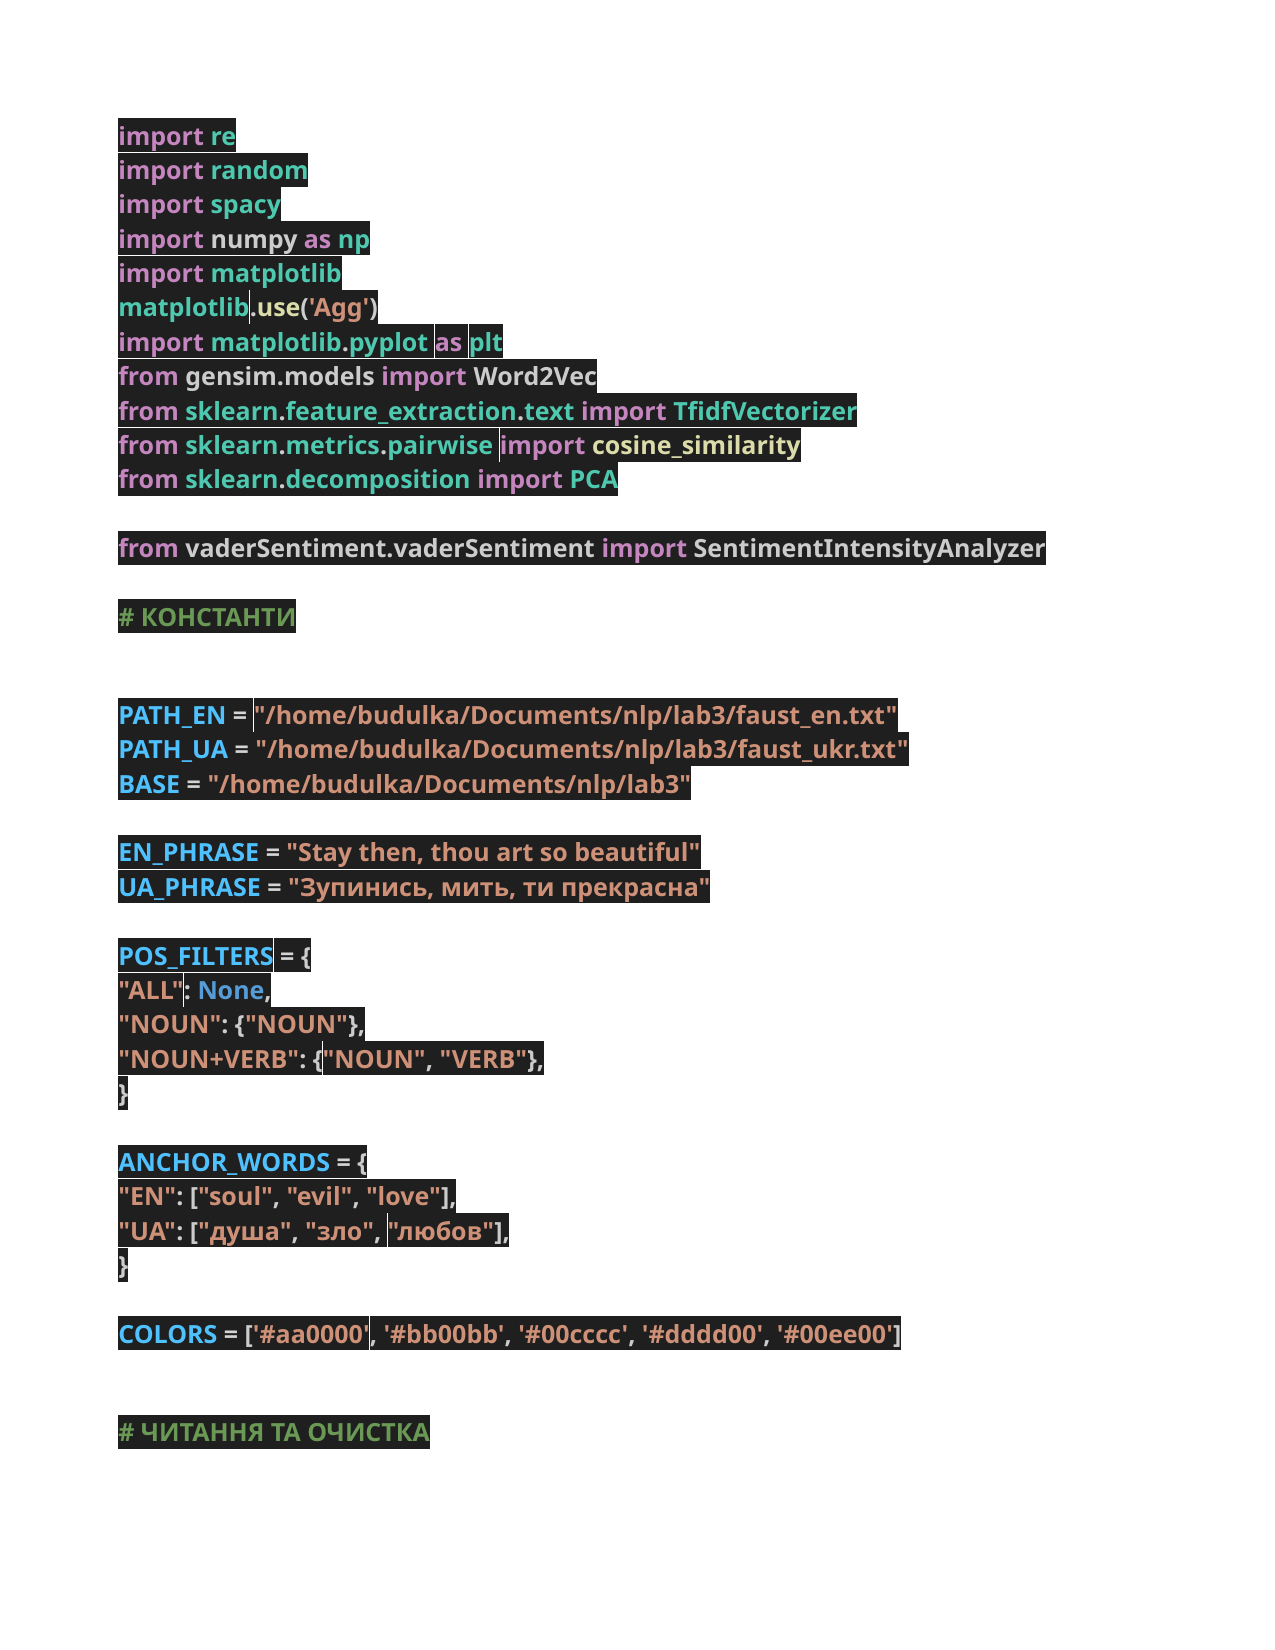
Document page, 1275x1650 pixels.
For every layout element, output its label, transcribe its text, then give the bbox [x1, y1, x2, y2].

text from sklearn.metrics.pairwise import cosine_similarity [118, 427, 1157, 462]
text "NOUN+VERB": {"NOUN", "VERB"}, [118, 1041, 1157, 1075]
text "EN": ["soul", "evil", "love"], [118, 1178, 1157, 1213]
text UA_PHRASE = "Зупинись, мить, ти прекрасна" [118, 869, 1157, 903]
text from vaderSentiment.vaderSentiment import SentimentIntensityAnalyzer [118, 530, 1157, 565]
text import spacy [118, 187, 1157, 221]
text "UA": ["душа", "зло", "любов"], [118, 1213, 1157, 1247]
text ANCHOR_WORDS = { [118, 1144, 1157, 1178]
text matplotlib.use('Agg') [118, 290, 1157, 324]
text import matplotlib [118, 255, 1157, 290]
text import numpy as np [118, 221, 1157, 255]
text PATH_EN = "/home/budulka/Documents/nlp/lab3/faust_en.txt" [118, 697, 1157, 732]
text from sklearn.feature_extraction.text import TfidfVectorizer [118, 393, 1157, 427]
text POS_FILTERS = { [118, 938, 1157, 972]
text "ALL": None, [118, 972, 1157, 1007]
text from sklearn.decomposition import PCA [118, 462, 1157, 496]
text import random [118, 152, 1157, 187]
text } [118, 1075, 1157, 1110]
text # ЧИТАННЯ ТА ОЧИСТКА [118, 1414, 1157, 1449]
text PATH_UA = "/home/budulka/Documents/nlp/lab3/faust_ukr.txt" [118, 732, 1157, 766]
text } [118, 1247, 1157, 1282]
text COLORS = ['#aa0000', '#bb00bb', '#00cccc', '#dddd00', '#00ee00'] [118, 1316, 1157, 1350]
text # КОНСТАНТИ [118, 599, 1157, 633]
text "NOUN": {"NOUN"}, [118, 1007, 1157, 1041]
text import matplotlib.pyplot as plt [118, 324, 1157, 358]
text from gensim.models import Word2Vec [118, 358, 1157, 393]
text EN_PHRASE = "Stay then, thou art so beautiful" [118, 835, 1157, 869]
text BASE = "/home/budulka/Documents/nlp/lab3" [118, 766, 1157, 800]
text import re [118, 118, 1157, 152]
